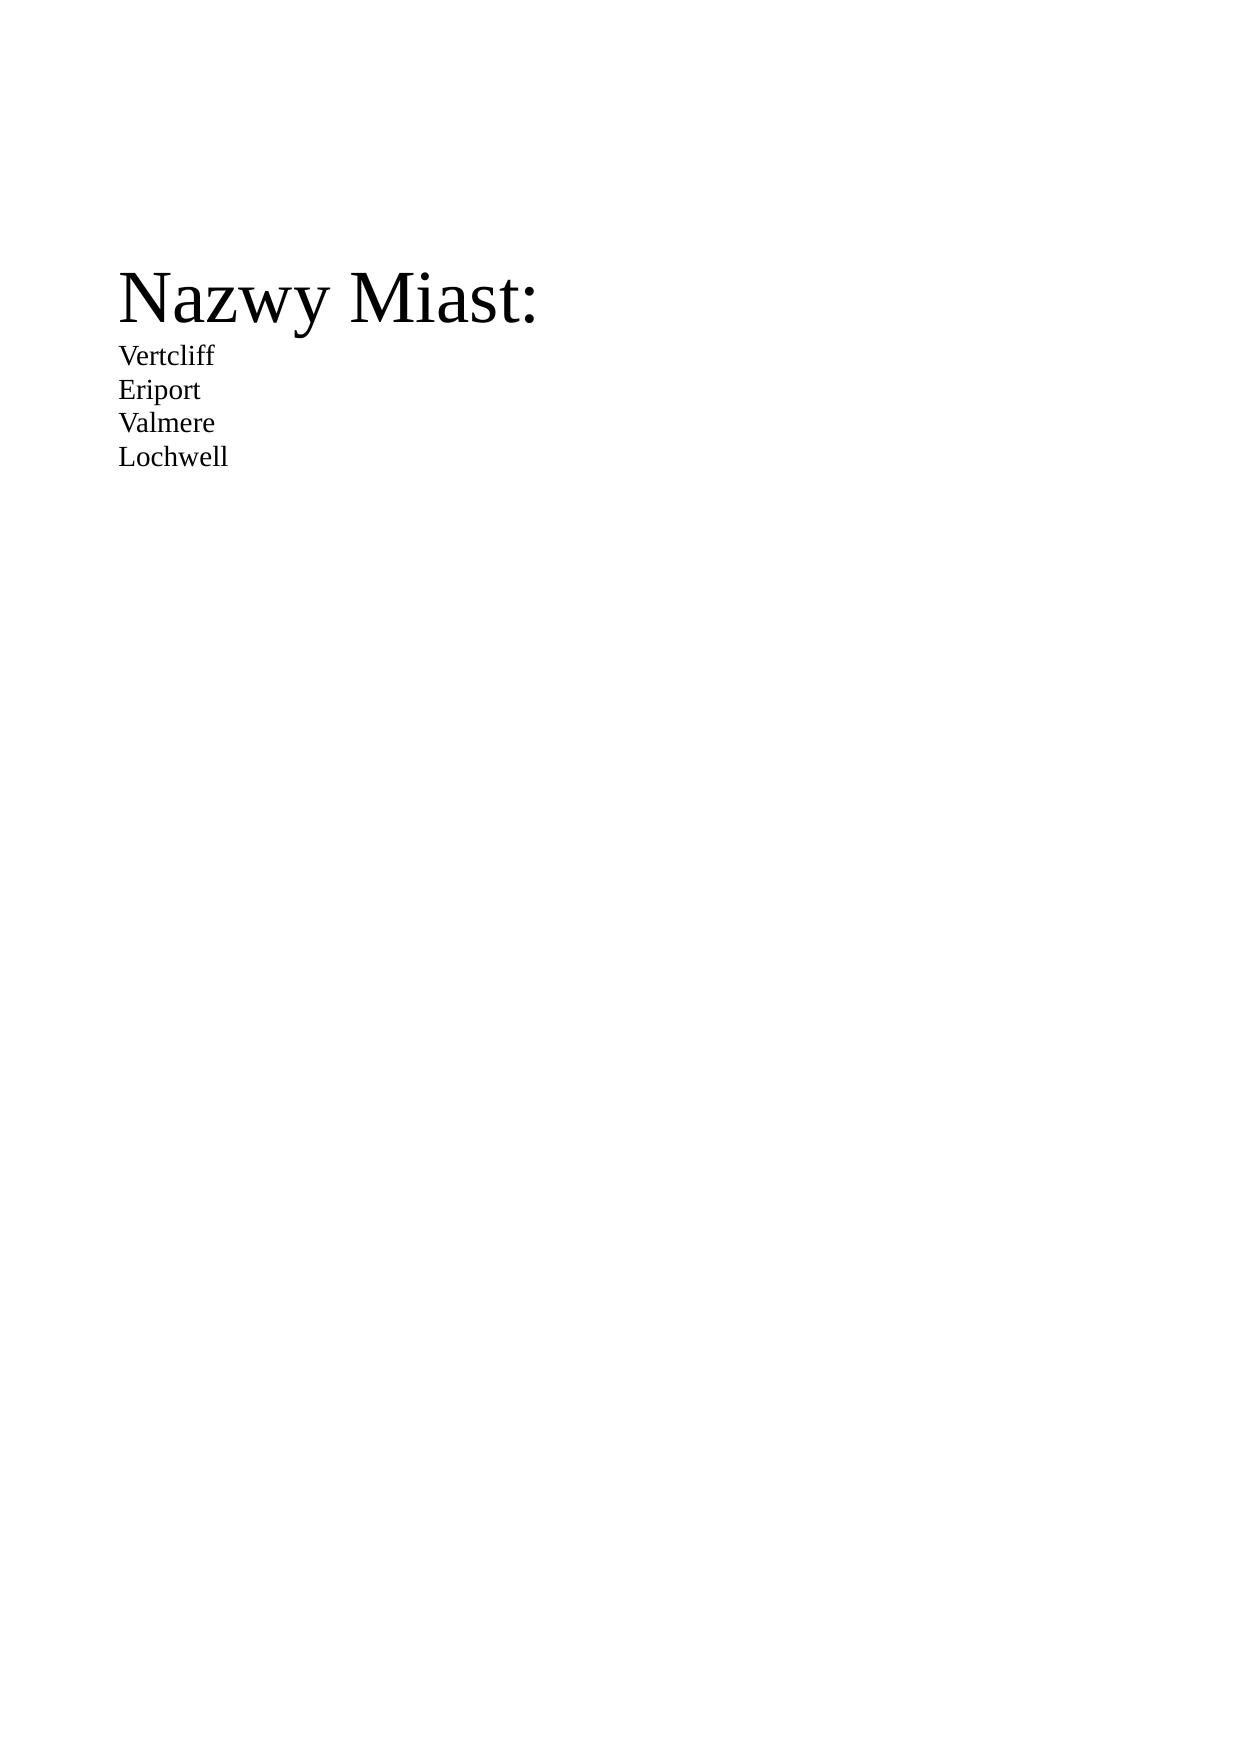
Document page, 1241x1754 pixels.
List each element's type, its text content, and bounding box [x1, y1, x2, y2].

text Nazwy Miast: [118, 252, 1122, 338]
text Valmere [118, 406, 1122, 439]
text Lochwell [118, 439, 1122, 473]
text Vertcliff [118, 338, 1122, 372]
text Eriport [118, 372, 1122, 406]
